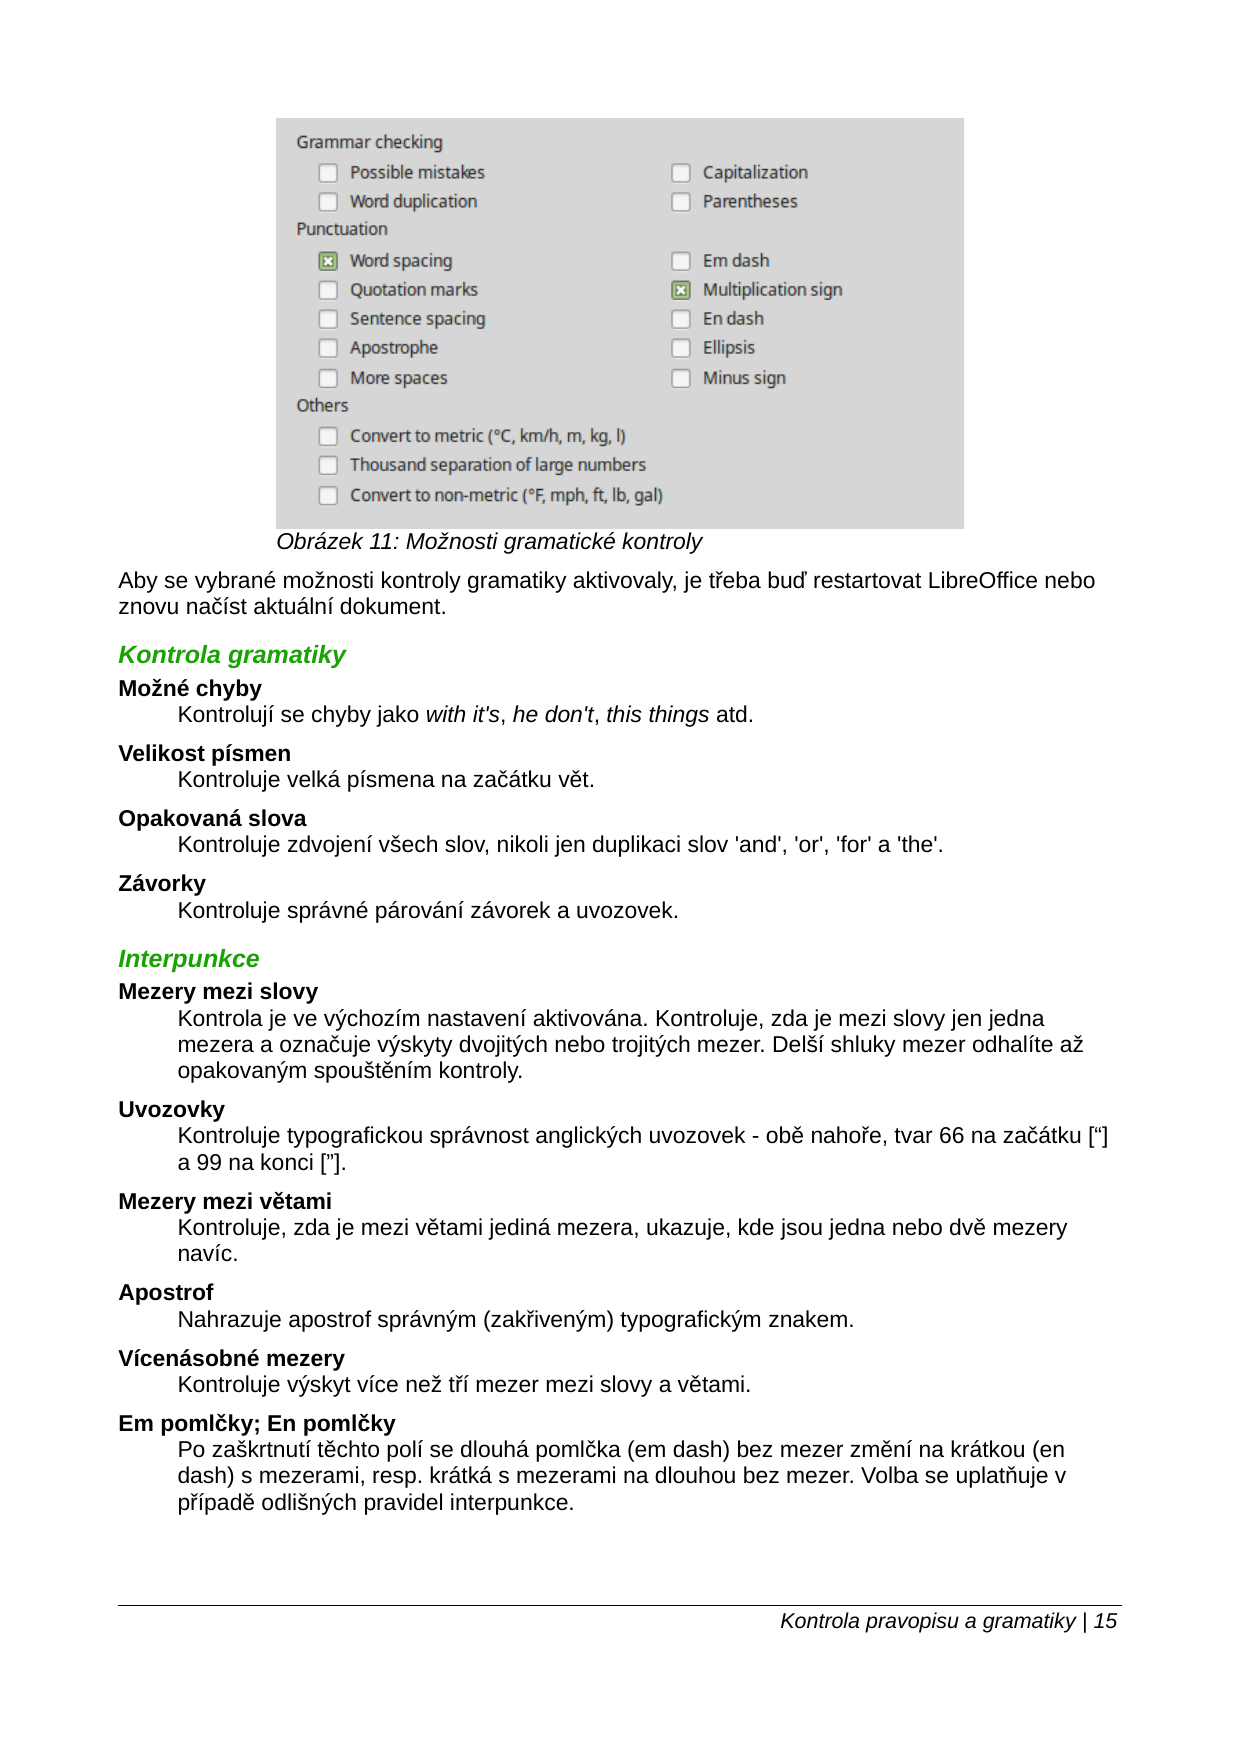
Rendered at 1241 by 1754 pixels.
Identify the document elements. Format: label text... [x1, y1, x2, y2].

text Po zaškrtnutí těchto polí se dlouhá pomlčka (em dash) bez mezer změní na krátkou (en dash) s mezerami, resp. krátká s mezerami na dlouhou bez mezer. Volba se uplatňuje v případě odlišných pravidel interpunkce. [177, 1436, 1122, 1515]
text Kontrola je ve výchozím nastavení aktivována. Kontroluje, zda je mezi slovy jen jedna mezera a označuje výskyty dvojitých nebo trojitých mezer. Delší shluky mezer odhalíte až opakovaným spouštěním kontroly. [177, 1004, 1122, 1084]
text Mezery mezi větami [118, 1188, 1122, 1214]
text Apostrof [118, 1279, 1122, 1306]
text Velikost písmen [118, 740, 1122, 766]
text Kontroluje velká písmena na začátku vět. [177, 766, 1122, 792]
text Kontroluje, zda je mezi větami jediná mezera, ukazuje, kde jsou jedna nebo dvě mezery navíc. [177, 1214, 1122, 1267]
text Kontroluje zdvojení všech slov, nikoli jen duplikaci slov 'and', 'or', 'for' a 'the'. [177, 831, 1122, 858]
subtitle Kontrola gramatiky [118, 640, 1122, 669]
text Kontroluje typografickou správnost anglických uvozovek - obě nahoře, tvar 66 na začátku [“] a 99 na konci [”]. [177, 1122, 1122, 1175]
subtitle Interpunkce [118, 943, 1122, 972]
text Možné chyby [118, 674, 1122, 701]
text Opakovaná slova [118, 805, 1122, 831]
text Kontroluje výskyt více než tří mezer mezi slovy a větami. [177, 1371, 1122, 1397]
text Em pomlčky; En pomlčky [118, 1410, 1122, 1436]
text Aby se vybrané možnosti kontroly gramatiky aktivovaly, je třeba buď restartovat LibreOffice nebo znovu načíst aktuální dokument. [118, 567, 1122, 619]
text Vícenásobné mezery [118, 1344, 1122, 1371]
text Obrázek 11: Možnosti gramatické kontroly [276, 529, 964, 554]
text Mezery mezi slovy [118, 978, 1122, 1004]
text Nahrazuje apostrof správným (zakřiveným) typografickým znakem. [177, 1306, 1122, 1332]
text Závorky [118, 870, 1122, 897]
text Kontroluje správné párování závorek a uvozovek. [177, 897, 1122, 923]
text Kontrolují se chyby jako with it's, he don't, this things atd. [177, 701, 1122, 727]
text Uvozovky [118, 1096, 1122, 1122]
picture [276, 118, 965, 529]
